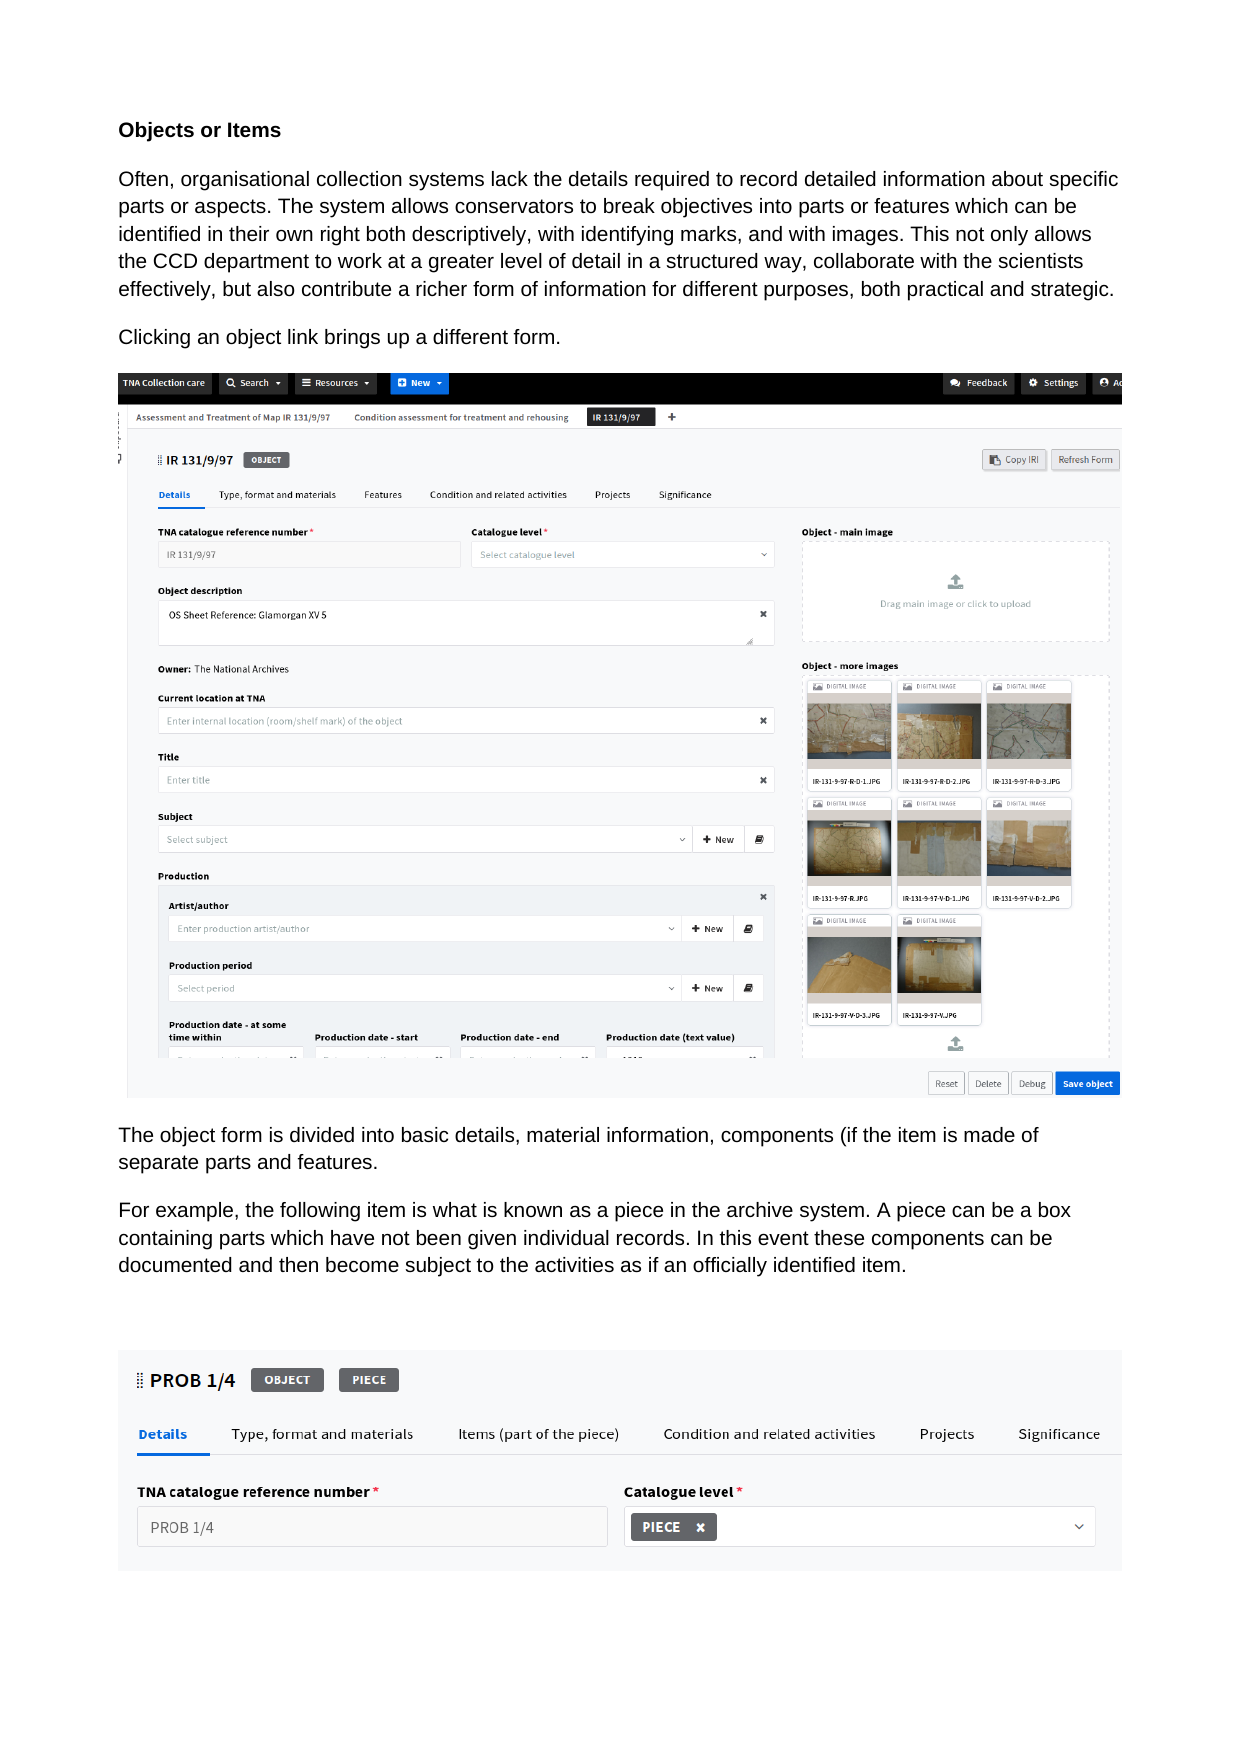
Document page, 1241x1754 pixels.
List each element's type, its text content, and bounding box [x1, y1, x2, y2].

text For example, the following item is what is known as a piece in the archive system. A piece can be a box containing parts which have not been given individual records. In this event these components can be documented and then become subject to the activities as if an officially identified item. [118, 1198, 1122, 1277]
text The object form is divided into basic details, material information, components (if the item is made of separate parts and features. [118, 1122, 1122, 1174]
picture [118, 373, 1122, 1098]
text Objects or Items [118, 118, 1122, 142]
picture [118, 1350, 1122, 1571]
text Clicking an object link brings up a different form. [118, 325, 1122, 349]
text Often, organisational collection systems lack the details required to record detailed information about specific parts or aspects. The system allows conservators to break objectives into parts or features which can be identified in their own right both descriptively, with identifying marks, and with images. This not only allows the CCD department to work at a greater level of detail in a structured way, collaborate with the scientists effectively, but also contribute a richer form of information for different purposes, both practical and strategic. [118, 166, 1122, 300]
